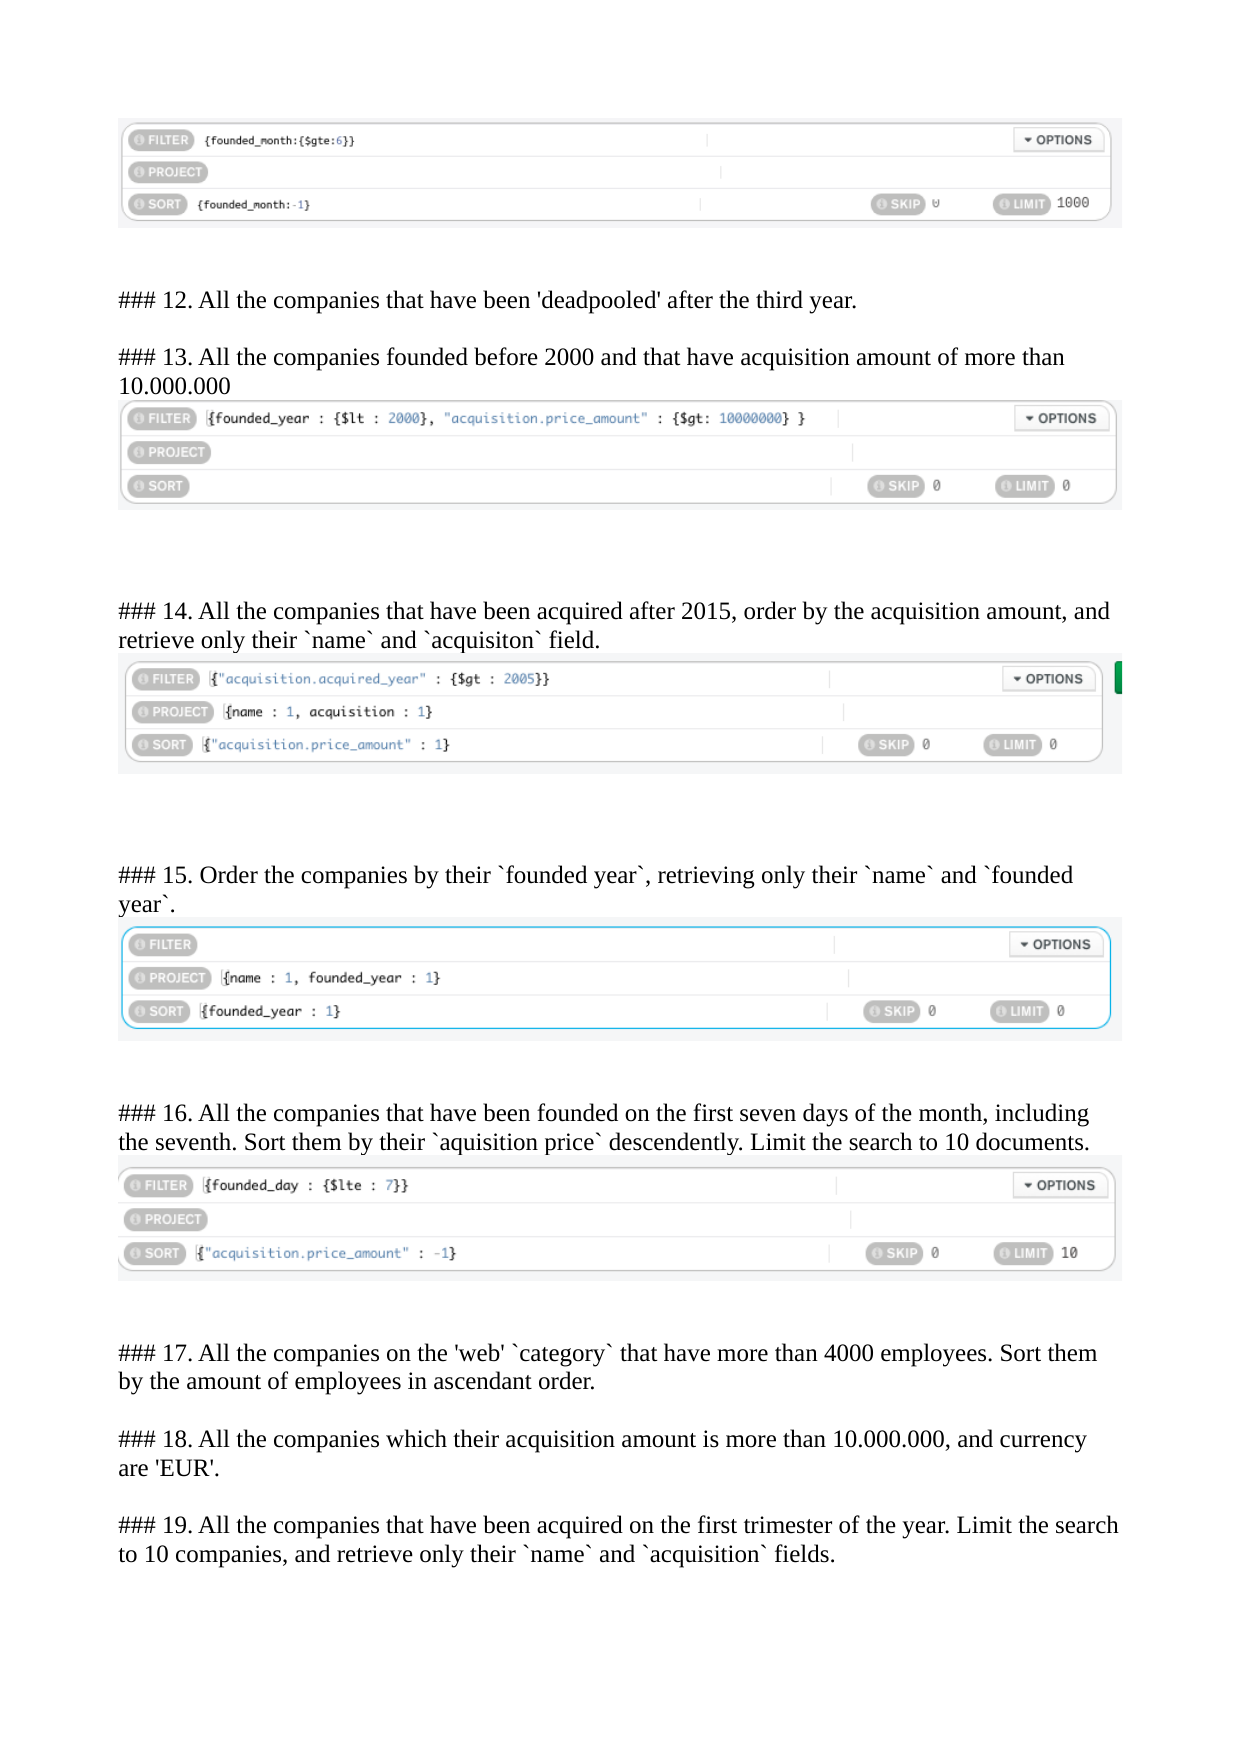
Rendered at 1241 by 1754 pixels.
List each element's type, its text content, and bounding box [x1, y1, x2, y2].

text ### 12. All the companies that have been 'deadpooled' after the third year. [118, 285, 1122, 314]
picture [118, 1155, 1123, 1281]
picture [118, 917, 1123, 1041]
text ### 14. All the companies that have been acquired after 2015, order by the acquisition amount, and retrieve only their `name` and `acquisiton` field. [118, 596, 1122, 653]
picture [118, 118, 1123, 228]
text ### 13. All the companies founded before 2000 and that have acquisition amount of more than 10.000.000 [118, 342, 1122, 400]
text ### 15. Order the companies by their `founded year`, retrieving only their `name` and `founded year`. [118, 860, 1122, 917]
text ### 17. All the companies on the 'web' `category` that have more than 4000 employees. Sort them by the amount of employees in ascendant order. [118, 1338, 1122, 1395]
picture [118, 653, 1123, 774]
text ### 19. All the companies that have been acquired on the first trimester of the year. Limit the search to 10 companies, and retrieve only their `name` and `acquisition` fields. [118, 1510, 1122, 1568]
picture [118, 400, 1123, 510]
text ### 18. All the companies which their acquisition amount is more than 10.000.000, and currency are 'EUR'. [118, 1424, 1122, 1481]
text ### 16. All the companies that have been founded on the first seven days of the month, including the seventh. Sort them by their `aquisition price` descendently. Limit the search to 10 documents. [118, 1098, 1122, 1155]
